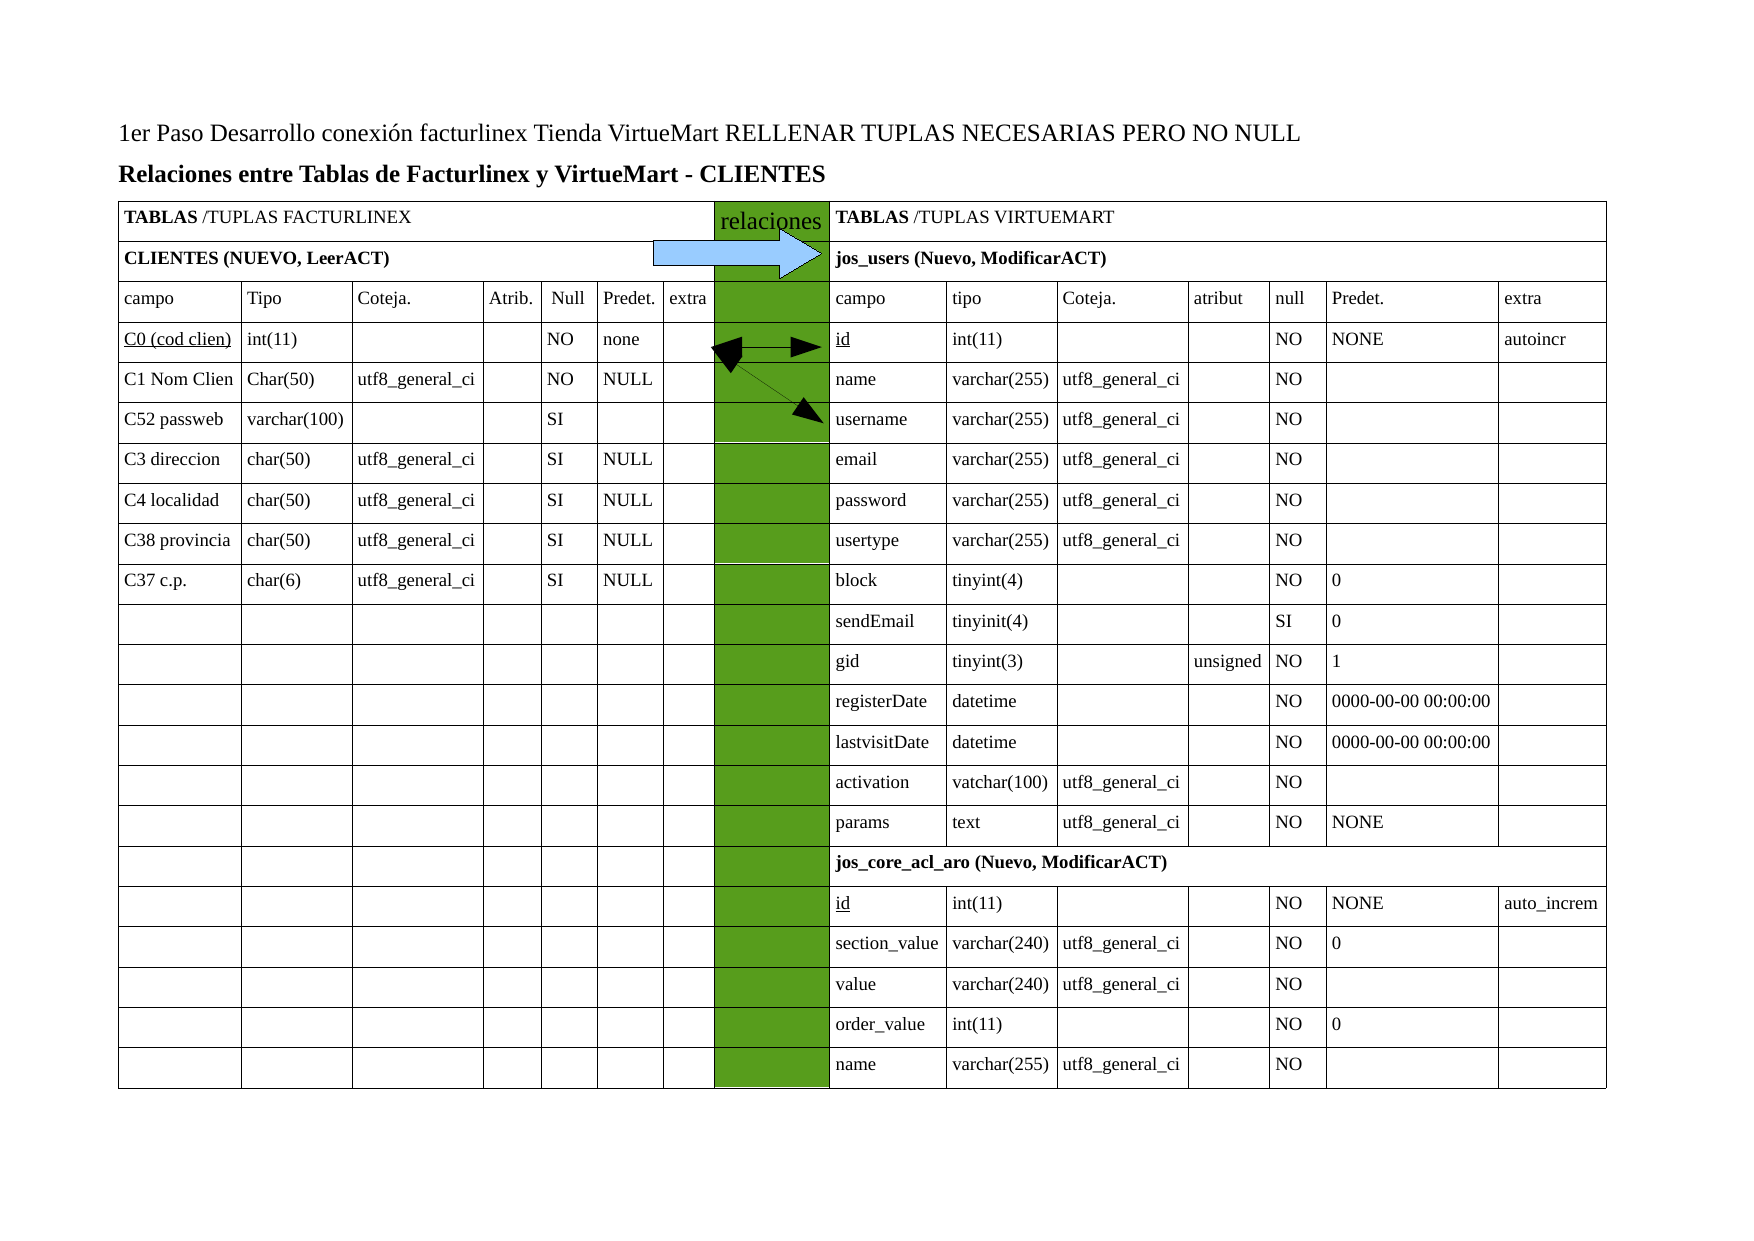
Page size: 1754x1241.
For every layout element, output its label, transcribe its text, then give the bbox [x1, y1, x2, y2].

table_cell [715, 685, 829, 725]
table_cell [664, 968, 714, 1007]
table_cell gid [830, 645, 946, 684]
table_cell [715, 565, 829, 604]
table_cell [1189, 806, 1269, 846]
table_cell [715, 927, 829, 967]
table_cell NO [1270, 363, 1326, 402]
table_cell [353, 323, 483, 362]
table_cell utf8_general_ci [1058, 927, 1188, 967]
table_cell [1499, 444, 1606, 483]
table_cell [353, 887, 483, 926]
table_cell [664, 605, 714, 644]
table_cell [715, 1008, 829, 1047]
table_cell atribut [1189, 282, 1269, 322]
table_cell 1 [1327, 645, 1498, 684]
table_cell [242, 766, 352, 805]
table_cell int(11) [242, 323, 352, 362]
table_cell tinyint(4) [947, 565, 1057, 604]
table_cell utf8_general_ci [1058, 806, 1188, 846]
table_cell [715, 444, 829, 483]
table_cell NO [1270, 927, 1326, 967]
table_cell varchar(255) [947, 363, 1057, 402]
table_cell [715, 484, 829, 523]
table_cell [664, 685, 714, 725]
table_cell varchar(240) [947, 927, 1057, 967]
table_cell utf8_general_ci [353, 565, 483, 604]
table_cell [1189, 968, 1269, 1007]
table_cell char(50) [242, 524, 352, 563]
table_cell utf8_general_ci [353, 363, 483, 402]
table_cell [484, 484, 541, 523]
table_cell utf8_general_ci [1058, 484, 1188, 523]
table_cell [1499, 565, 1606, 604]
table_cell extra [664, 282, 714, 322]
table_cell [1327, 524, 1498, 563]
table_cell [484, 766, 541, 805]
table_cell [484, 645, 541, 684]
table_cell [484, 565, 541, 604]
table_header TABLAS /TUPLAS VIRTUEMART [830, 202, 1606, 241]
table_cell NULL [598, 484, 663, 523]
table_cell [1499, 484, 1606, 523]
table_cell NO [1270, 968, 1326, 1007]
table_cell [119, 887, 241, 926]
table_cell [242, 645, 352, 684]
table_cell 0 [1327, 1008, 1498, 1047]
table_cell [242, 685, 352, 725]
table_cell [484, 403, 541, 442]
table_cell NO [1270, 403, 1326, 442]
table_cell varchar(100) [242, 403, 352, 442]
table_cell C0 (cod clien) [119, 323, 241, 362]
table_cell NO [1270, 524, 1326, 563]
table_cell [242, 605, 352, 644]
table_cell [1189, 605, 1269, 644]
table_cell [353, 403, 483, 442]
table_cell [1499, 1048, 1606, 1087]
table_cell [664, 524, 714, 563]
table_cell [1499, 363, 1606, 402]
table_cell [1499, 403, 1606, 442]
table_cell Predet. [1327, 282, 1498, 322]
table_cell [542, 726, 597, 765]
table_cell [242, 968, 352, 1007]
table_cell varchar(240) [947, 968, 1057, 1007]
table_cell C1 Nom Clien [119, 363, 241, 402]
table_cell [1499, 524, 1606, 563]
table_cell [542, 605, 597, 644]
table_cell 0 [1327, 927, 1498, 967]
table_cell [119, 766, 241, 805]
table_cell [1499, 645, 1606, 684]
table_cell [1499, 685, 1606, 725]
table_cell [353, 726, 483, 765]
table_cell Predet. [598, 282, 663, 322]
table_cell [484, 685, 541, 725]
table_cell varchar(255) [947, 1048, 1057, 1087]
table_cell NULL [598, 565, 663, 604]
table_cell [484, 1048, 541, 1087]
table_cell [598, 645, 663, 684]
table_cell [1189, 685, 1269, 725]
table_cell [664, 1008, 714, 1047]
table_cell [664, 927, 714, 967]
table_cell [484, 847, 541, 886]
table_cell params [830, 806, 946, 846]
table_cell [542, 766, 597, 805]
table_cell [1058, 645, 1188, 684]
table_cell char(50) [242, 444, 352, 483]
table_cell [715, 726, 829, 765]
table_cell [715, 363, 790, 402]
table_cell [664, 444, 714, 483]
table_cell [1499, 605, 1606, 644]
table_cell [715, 806, 829, 846]
table_cell [1058, 726, 1188, 765]
table_cell [664, 726, 714, 765]
table_cell [353, 806, 483, 846]
table_cell null [1270, 282, 1326, 322]
table_cell [664, 806, 714, 846]
table_cell unsigned [1189, 645, 1269, 684]
table_cell utf8_general_ci [353, 484, 483, 523]
table_cell [598, 605, 663, 644]
table_cell password [830, 484, 946, 523]
table_cell usertype [830, 524, 946, 563]
table_cell [1058, 887, 1188, 926]
table_cell SI [542, 565, 597, 604]
table_cell Coteja. [1058, 282, 1188, 322]
table_cell 0000-00-00 00:00:00 [1327, 685, 1498, 725]
table_cell tinyint(3) [947, 645, 1057, 684]
table_cell SI [1270, 605, 1326, 644]
table_cell NO [1270, 444, 1326, 483]
table_cell utf8_general_ci [1058, 968, 1188, 1007]
table_cell [664, 1048, 714, 1087]
table_cell [542, 1048, 597, 1087]
table_cell [353, 1008, 483, 1047]
table_cell [1189, 323, 1269, 362]
table_cell [664, 847, 714, 886]
table_cell Tipo [242, 282, 352, 322]
table_cell activation [830, 766, 946, 805]
table_cell order_value [830, 1008, 946, 1047]
table_cell [242, 806, 352, 846]
table_cell utf8_general_ci [1058, 444, 1188, 483]
table_cell [1189, 363, 1269, 402]
table_cell [598, 1008, 663, 1047]
table_cell utf8_general_ci [353, 444, 483, 483]
table_cell [1327, 968, 1498, 1007]
table_cell SI [542, 403, 597, 442]
table_cell C38 provincia [119, 524, 241, 563]
table_cell [715, 524, 829, 563]
table_cell utf8_general_ci [1058, 363, 1188, 402]
table_cell vatchar(100) [947, 766, 1057, 805]
table_cell NO [542, 323, 597, 362]
table_cell [484, 605, 541, 644]
table_cell SI [542, 444, 597, 483]
table_cell [353, 645, 483, 684]
table_cell varchar(255) [947, 403, 1057, 442]
table_cell NO [1270, 1008, 1326, 1047]
table_cell NO [1270, 806, 1326, 846]
table_cell [664, 887, 714, 926]
table_cell tipo [947, 282, 1057, 322]
text Relaciones entre Tablas de Facturlinex y VirtueMart - CLIENTES [118, 159, 1636, 188]
table_cell [715, 968, 829, 1007]
table_cell [715, 887, 829, 926]
table_cell [119, 685, 241, 725]
table_cell [542, 968, 597, 1007]
table_cell [1189, 887, 1269, 926]
table_cell [1058, 323, 1188, 362]
table_cell [598, 766, 663, 805]
table_cell [1499, 927, 1606, 967]
table_cell NONE [1327, 806, 1498, 846]
table_cell section_value [830, 927, 946, 967]
table_cell [242, 1008, 352, 1047]
table_cell NO [1270, 887, 1326, 926]
table_cell NO [1270, 484, 1326, 523]
table_cell SI [542, 524, 597, 563]
table_cell [1189, 565, 1269, 604]
table_cell [715, 282, 829, 322]
table_cell [242, 887, 352, 926]
table_cell extra [1499, 282, 1606, 322]
table_cell [1058, 565, 1188, 604]
table_cell [715, 766, 829, 805]
table_cell Null [542, 282, 597, 322]
table_cell [484, 323, 541, 362]
table_cell [353, 605, 483, 644]
table_cell SI [542, 484, 597, 523]
table_cell [242, 927, 352, 967]
table_cell NULL [598, 363, 663, 402]
table_cell [664, 645, 714, 684]
table_cell auto_increm [1499, 887, 1606, 926]
table_cell [542, 1008, 597, 1047]
table_cell utf8_general_ci [1058, 403, 1188, 442]
table_cell [542, 645, 597, 684]
table_cell sendEmail [830, 605, 946, 644]
table_cell CLIENTES (NUEVO, LeerACT) [119, 242, 714, 281]
table_cell NONE [1327, 887, 1498, 926]
table_cell [715, 354, 721, 362]
table_cell [664, 766, 714, 805]
table_cell [1058, 1008, 1188, 1047]
table_cell [664, 565, 714, 604]
table_cell text [947, 806, 1057, 846]
table_cell [119, 645, 241, 684]
table_cell [1499, 968, 1606, 1007]
table_cell varchar(255) [947, 524, 1057, 563]
table_cell [1189, 1008, 1269, 1047]
table_cell [484, 927, 541, 967]
table_cell 0 [1327, 605, 1498, 644]
table_cell id [830, 323, 946, 362]
text 1er Paso Desarrollo conexión facturlinex Tienda VirtueMart RELLENAR TUPLAS NECESARIAS PERO NO NULL [118, 118, 1636, 147]
table_cell [598, 887, 663, 926]
table_cell [484, 444, 541, 483]
table_cell [1499, 1008, 1606, 1047]
table_cell [1327, 403, 1498, 442]
table_cell value [830, 968, 946, 1007]
table_cell [242, 1048, 352, 1087]
table_cell [1327, 363, 1498, 402]
table_cell [715, 645, 829, 684]
table_cell username [830, 403, 946, 442]
table_cell NONE [1327, 323, 1498, 362]
table_cell [119, 927, 241, 967]
table_cell NO [1270, 323, 1326, 362]
table_cell [1189, 726, 1269, 765]
table_cell campo [830, 282, 946, 322]
table_cell [242, 847, 352, 886]
table_header TABLAS /TUPLAS FACTURLINEX [119, 202, 714, 241]
table_cell [715, 847, 829, 886]
table_cell id [830, 887, 946, 926]
table_cell campo [119, 282, 241, 322]
table_cell [484, 363, 541, 402]
table_cell NO [1270, 766, 1326, 805]
table_cell [738, 363, 829, 402]
table_cell [542, 927, 597, 967]
table_cell [1499, 806, 1606, 846]
table_cell [1189, 524, 1269, 563]
table_header relaciones [715, 202, 829, 241]
table_cell [1058, 605, 1188, 644]
table_cell [484, 726, 541, 765]
table_cell Atrib. [484, 282, 541, 322]
table_cell [119, 605, 241, 644]
table_cell int(11) [947, 1008, 1057, 1047]
table_cell [1327, 444, 1498, 483]
table_cell Coteja. [353, 282, 483, 322]
table_cell utf8_general_ci [1058, 524, 1188, 563]
table_cell [598, 726, 663, 765]
table_cell int(11) [947, 887, 1057, 926]
table_cell NO [1270, 726, 1326, 765]
table_cell NULL [598, 524, 663, 563]
table_cell [353, 847, 483, 886]
table_cell datetime [947, 685, 1057, 725]
table_cell Char(50) [242, 363, 352, 402]
table_cell [484, 968, 541, 1007]
table_cell [715, 605, 829, 644]
table_cell [598, 968, 663, 1007]
table_cell NO [1270, 685, 1326, 725]
table_cell [1189, 927, 1269, 967]
table_cell char(50) [242, 484, 352, 523]
table_cell [598, 403, 663, 442]
table_cell NO [1270, 565, 1326, 604]
table_cell [598, 806, 663, 846]
table_cell NULL [598, 444, 663, 483]
table_cell utf8_general_ci [353, 524, 483, 563]
table_cell [1327, 766, 1498, 805]
table_cell [542, 847, 597, 886]
table_cell varchar(255) [947, 444, 1057, 483]
table_cell [664, 403, 714, 442]
table_cell C3 direccion [119, 444, 241, 483]
table_cell lastvisitDate [830, 726, 946, 765]
table_cell [542, 685, 597, 725]
table_cell [664, 323, 714, 362]
table_cell [484, 524, 541, 563]
table_cell [1189, 766, 1269, 805]
table_cell C37 c.p. [119, 565, 241, 604]
table_cell [715, 403, 829, 442]
table_cell datetime [947, 726, 1057, 765]
table_cell tinyinit(4) [947, 605, 1057, 644]
table_cell [353, 968, 483, 1007]
table_cell [715, 1048, 829, 1087]
table_cell [484, 1008, 541, 1047]
table_cell [353, 685, 483, 725]
table_cell NO [1270, 1048, 1326, 1087]
table_cell [1189, 484, 1269, 523]
table_cell [598, 847, 663, 886]
table_cell [242, 726, 352, 765]
table_cell name [830, 363, 946, 402]
table_cell char(6) [242, 565, 352, 604]
table_cell [484, 806, 541, 846]
table_cell email [830, 444, 946, 483]
table_cell NO [542, 363, 597, 402]
table_cell varchar(255) [947, 484, 1057, 523]
table_cell utf8_general_ci [1058, 1048, 1188, 1087]
table_cell utf8_general_ci [1058, 766, 1188, 805]
table_cell block [830, 565, 946, 604]
table_cell [715, 323, 829, 362]
table_cell [664, 484, 714, 523]
table_cell 0000-00-00 00:00:00 [1327, 726, 1498, 765]
table_cell [353, 1048, 483, 1087]
table_cell [353, 766, 483, 805]
table_cell name [830, 1048, 946, 1087]
table_cell jos_users (Nuevo, ModificarACT) [830, 242, 1606, 281]
table_cell none [598, 323, 663, 362]
table_cell [484, 887, 541, 926]
table_cell [715, 242, 829, 281]
table_cell [542, 887, 597, 926]
table_cell [598, 685, 663, 725]
table_cell autoincr [1499, 323, 1606, 362]
table_cell [598, 1048, 663, 1087]
table_cell [119, 726, 241, 765]
table_cell [1327, 484, 1498, 523]
table_cell C4 localidad [119, 484, 241, 523]
table_cell [542, 806, 597, 846]
table_cell [119, 847, 241, 886]
table_cell [1327, 1048, 1498, 1087]
table_cell [664, 363, 714, 402]
table_cell [1189, 403, 1269, 442]
table_cell [1499, 726, 1606, 765]
table_cell [1189, 444, 1269, 483]
table_cell NO [1270, 645, 1326, 684]
table_cell [598, 927, 663, 967]
table_cell [119, 968, 241, 1007]
table_cell [119, 806, 241, 846]
table_cell registerDate [830, 685, 946, 725]
table_cell int(11) [947, 323, 1057, 362]
table_cell [119, 1048, 241, 1087]
table_cell [1499, 766, 1606, 805]
table_cell [119, 1008, 241, 1047]
table_cell C52 passweb [119, 403, 241, 442]
table_cell [353, 927, 483, 967]
table_cell jos_core_acl_aro (Nuevo, ModificarACT) [830, 847, 1606, 886]
table_cell 0 [1327, 565, 1498, 604]
table_cell [1189, 1048, 1269, 1087]
table_cell [1058, 685, 1188, 725]
